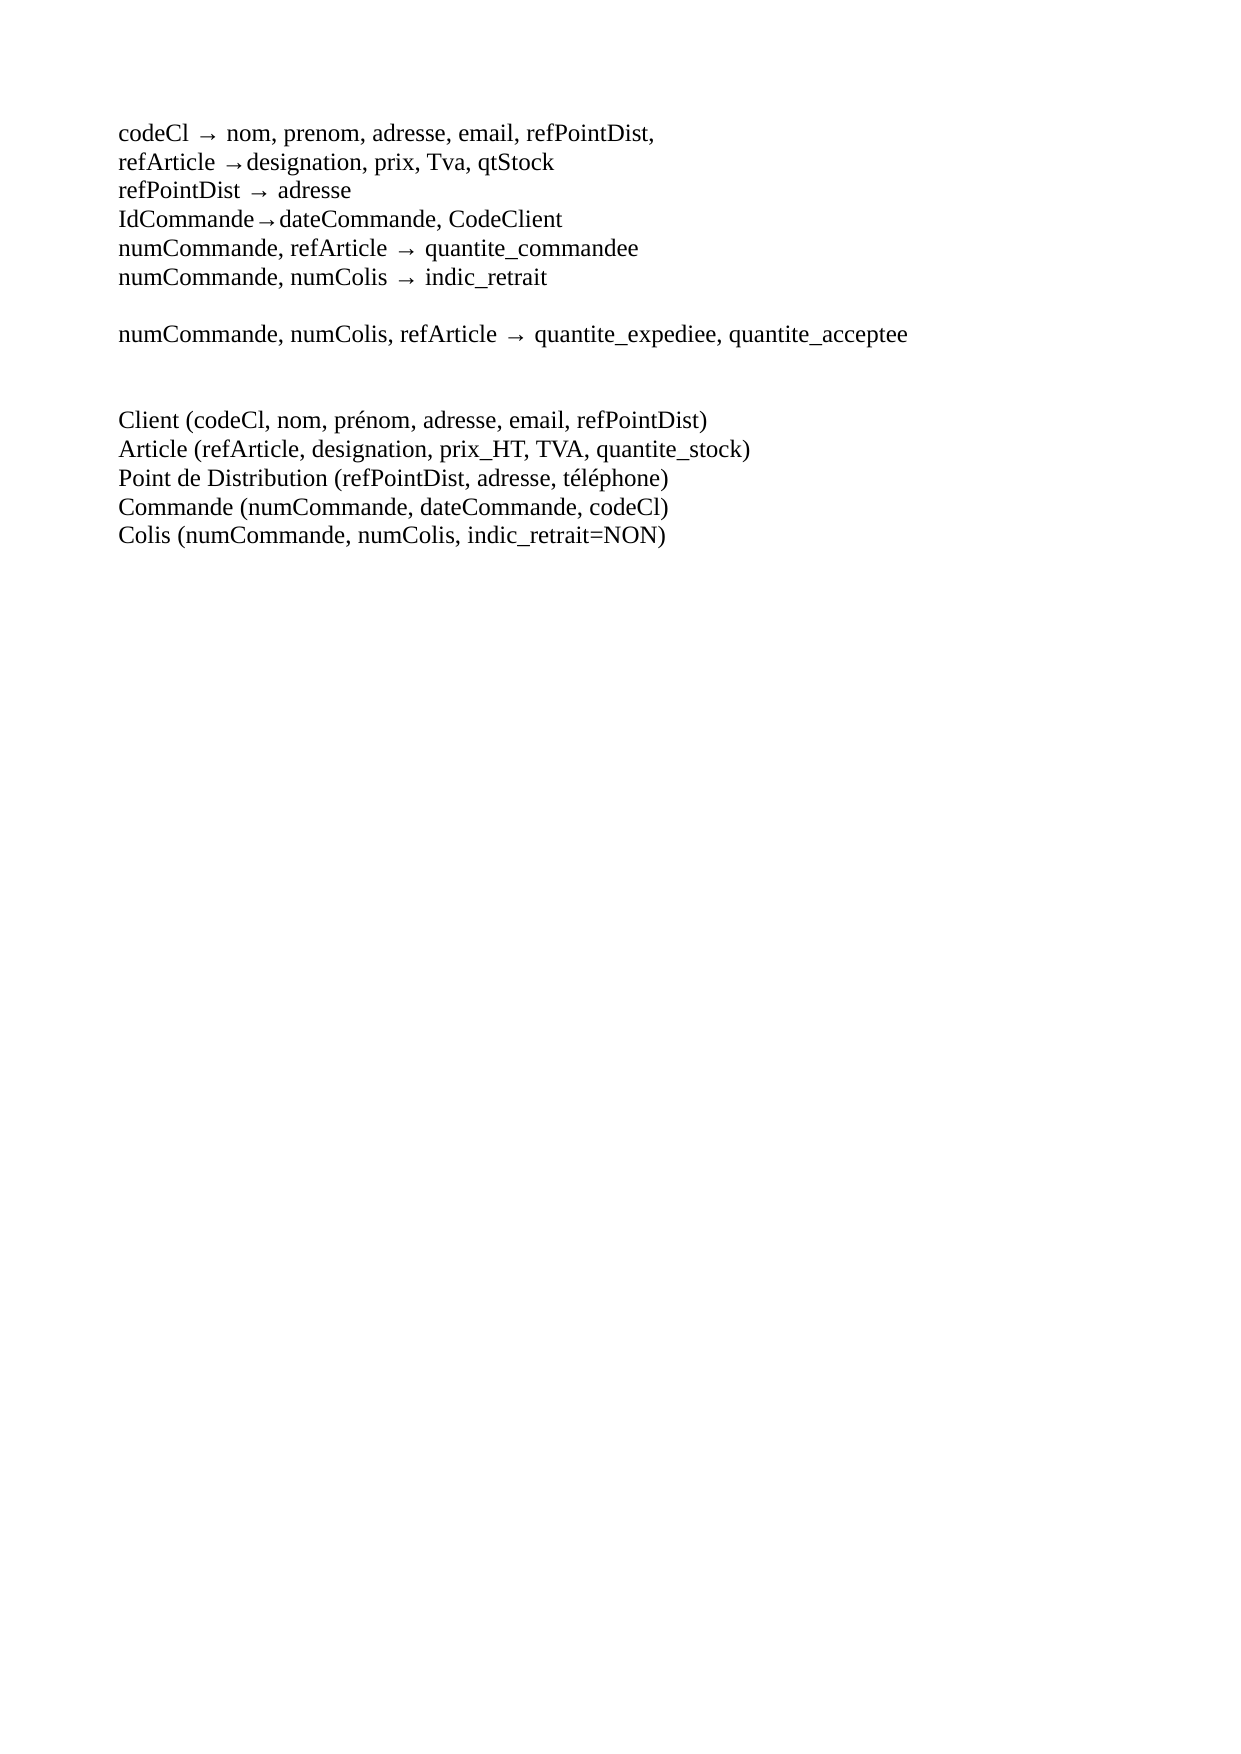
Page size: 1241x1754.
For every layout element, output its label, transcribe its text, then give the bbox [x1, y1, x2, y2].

text Commande (numCommande, dateCommande, codeCl) [118, 492, 1122, 521]
text Article (refArticle, designation, prix_HT, TVA, quantite_stock) [118, 434, 1122, 463]
text Client (codeCl, nom, prénom, adresse, email, refPointDist) [118, 406, 1122, 434]
text IdCommande→dateCommande, CodeClient [118, 204, 1122, 233]
text refPointDist → adresse [118, 176, 1122, 204]
text Point de Distribution (refPointDist, adresse, téléphone) [118, 463, 1122, 492]
text codeCl → nom, prenom, adresse, email, refPointDist, [118, 118, 1122, 147]
text numCommande, numColis, refArticle → quantite_expediee, quantite_acceptee [118, 319, 1122, 348]
text numCommande, numColis → indic_retrait [118, 262, 1122, 291]
text Colis (numCommande, numColis, indic_retrait=NON) [118, 521, 1122, 549]
text numCommande, refArticle → quantite_commandee [118, 233, 1122, 262]
text refArticle →designation, prix, Tva, qtStock [118, 147, 1122, 176]
